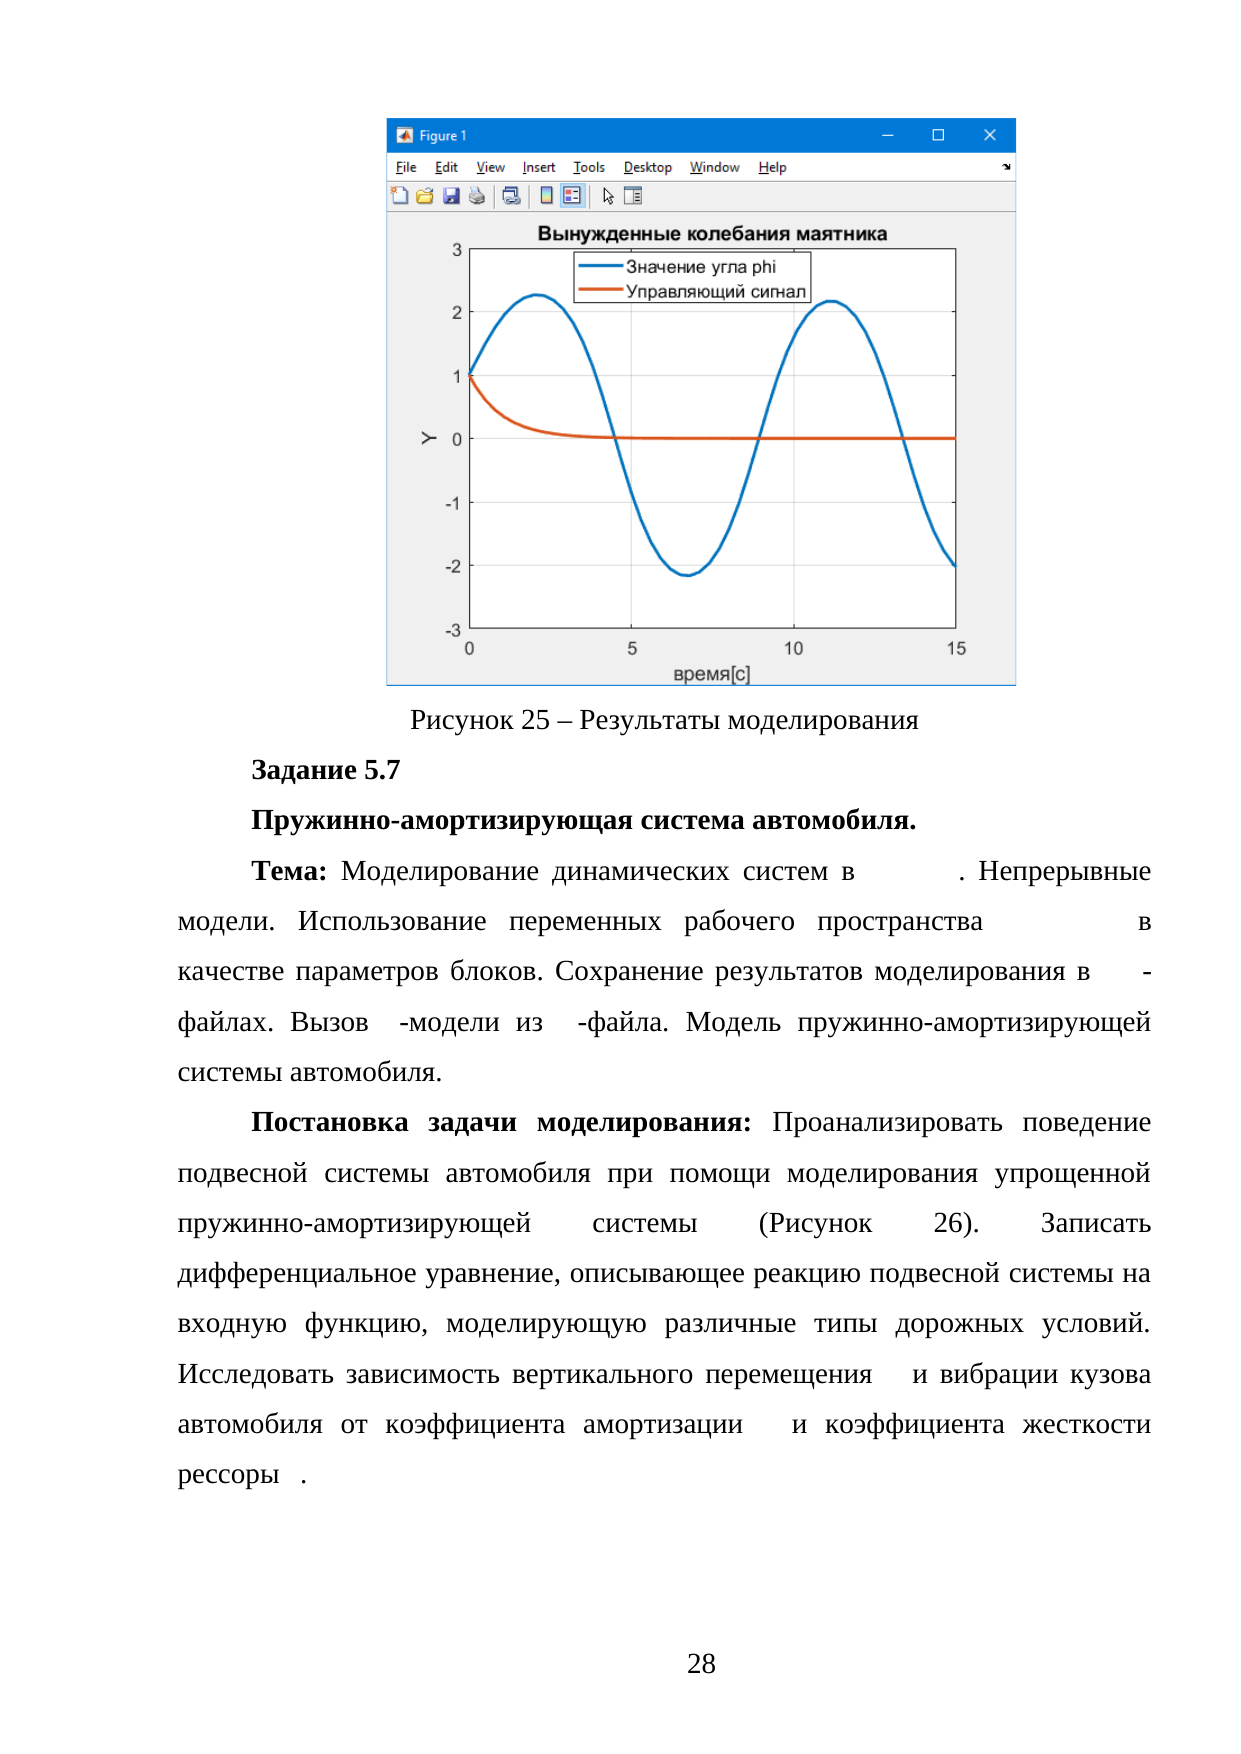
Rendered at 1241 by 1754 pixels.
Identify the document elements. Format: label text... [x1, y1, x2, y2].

picture [386, 118, 1017, 686]
text Тема: Моделирование динамических систем в . Непрерывные модели. Использование переменных рабочего пространства в качестве параметров блоков. Сохранение результатов моделирования в -файлах. Вызов -модели из -файла. Модель пружинно-амортизирующей системы автомобиля. [177, 853, 1152, 1088]
subtitle Задание 5.7 [177, 752, 1152, 786]
text Пружинно-амортизирующая система автомобиля. [177, 802, 1152, 836]
text Постановка задачи моделирования: Проанализировать поведение подвесной системы автомобиля при помощи моделирования упрощенной пружинно-амортизирующей системы (рисунок 26). Записать дифференциальное уравнение, описывающее реакцию подвесной системы на входную функцию, моделирующую различные типы дорожных условий. Исследовать зависимость вертикального перемещения и вибрации кузова автомобиля от коэффициента амортизации и коэффициента жесткости рессоры . [177, 1104, 1152, 1490]
text Рисунок 25 – Результаты моделирования [177, 702, 1152, 735]
